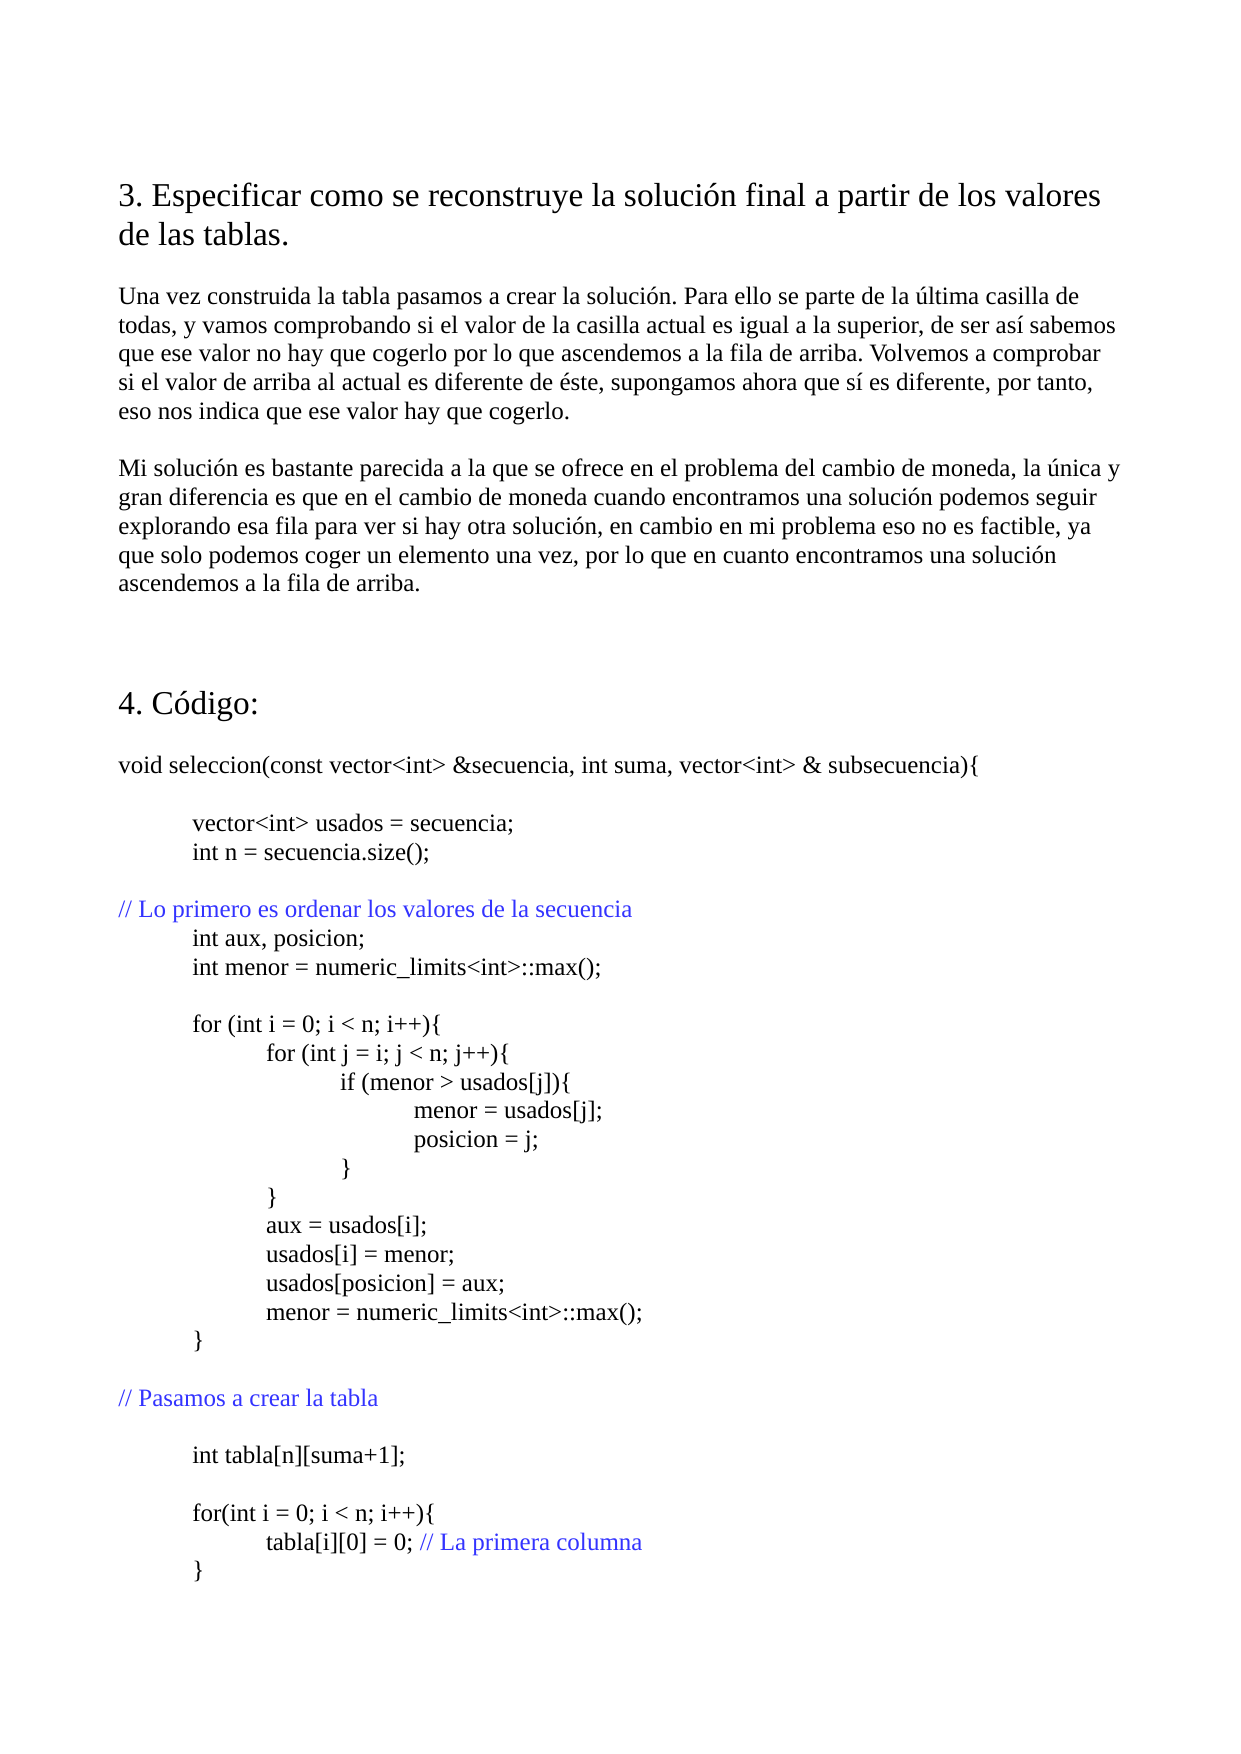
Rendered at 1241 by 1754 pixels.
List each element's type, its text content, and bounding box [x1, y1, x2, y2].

text 4. Código: [118, 683, 1122, 722]
text int tabla[n][suma+1]; [118, 1441, 1122, 1469]
text if (menor > usados[j]){ [118, 1067, 1122, 1096]
text for (int i = 0; i < n; i++){ [118, 1009, 1122, 1038]
text // Pasamos a crear la tabla [118, 1383, 1122, 1412]
text void seleccion(const vector<int> &secuencia, int suma, vector<int> & subsecuencia){ [118, 751, 1122, 779]
text Mi solución es bastante parecida a la que se ofrece en el problema del cambio de moneda, la única y gran diferencia es que en el cambio de moneda cuando encontramos una solución podemos seguir explorando esa fila para ver si hay otra solución, en cambio en mi problema eso no es factible, ya que solo podemos coger un elemento una vez, por lo que en cuanto encontramos una solución ascendemos a la fila de arriba. [118, 453, 1122, 597]
text for(int i = 0; i < n; i++){ [118, 1498, 1122, 1527]
text 3. Especificar como se reconstruye la solución final a partir de los valores de las tablas. [118, 176, 1122, 252]
text } [118, 1153, 1122, 1182]
text Una vez construida la tabla pasamos a crear la solución. Para ello se parte de la última casilla de todas, y vamos comprobando si el valor de la casilla actual es igual a la superior, de ser así sabemos que ese valor no hay que cogerlo por lo que ascendemos a la fila de arriba. Volvemos a comprobar si el valor de arriba al actual es diferente de éste, supongamos ahora que sí es diferente, por tanto, eso nos indica que ese valor hay que cogerlo. [118, 281, 1122, 425]
text usados[posicion] = aux; [118, 1268, 1122, 1297]
text aux = usados[i]; [118, 1211, 1122, 1239]
text posicion = j; [118, 1124, 1122, 1153]
text } [118, 1326, 1122, 1354]
text for (int j = i; j < n; j++){ [118, 1038, 1122, 1067]
text int n = secuencia.size(); [118, 837, 1122, 866]
text tabla[i][0] = 0; // La primera columna [118, 1527, 1122, 1556]
text int menor = numeric_limits<int>::max(); [118, 952, 1122, 981]
text menor = usados[j]; [118, 1096, 1122, 1124]
text int aux, posicion; [118, 923, 1122, 952]
text } [118, 1556, 1122, 1584]
text vector<int> usados = secuencia; [118, 808, 1122, 837]
text // Lo primero es ordenar los valores de la secuencia [118, 894, 1122, 923]
text menor = numeric_limits<int>::max(); [118, 1297, 1122, 1326]
text usados[i] = menor; [118, 1239, 1122, 1268]
text } [118, 1182, 1122, 1211]
